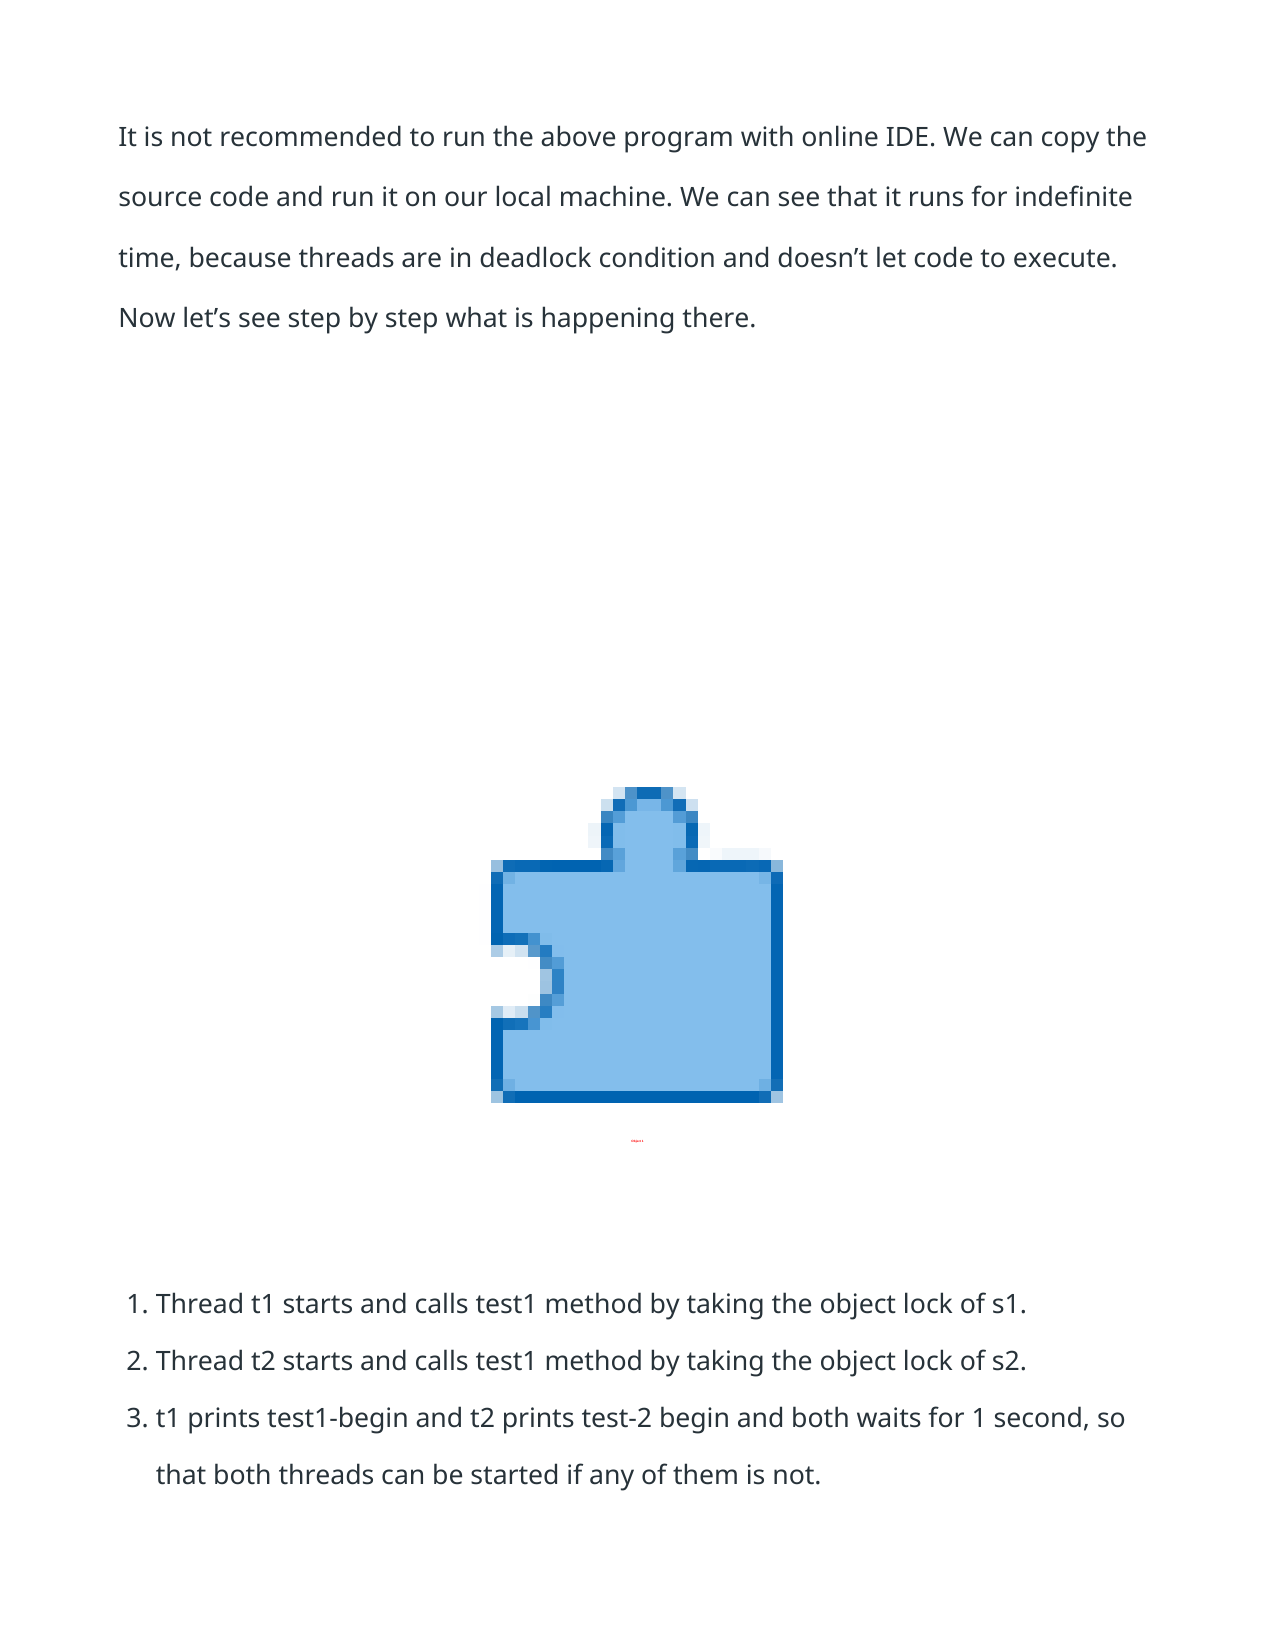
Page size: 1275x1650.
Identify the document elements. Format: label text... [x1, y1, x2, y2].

list Thread t2 starts and calls test1 method by taking the object lock of s2. [156, 1342, 1157, 1378]
list t1 prints test1-begin and t2 prints test-2 begin and both waits for 1 second, so that both threads can be started if any of them is not. [156, 1399, 1157, 1492]
list Thread t1 starts and calls test1 method by taking the object lock of s1. [156, 1284, 1157, 1321]
text It is not recommended to run the above program with online IDE. We can copy the source code and run it on our local machine. We can see that it runs for indefinite time, because threads are in deadlock condition and doesn’t let code to execute. Now let’s see step by step what is happening there. [118, 118, 1157, 396]
